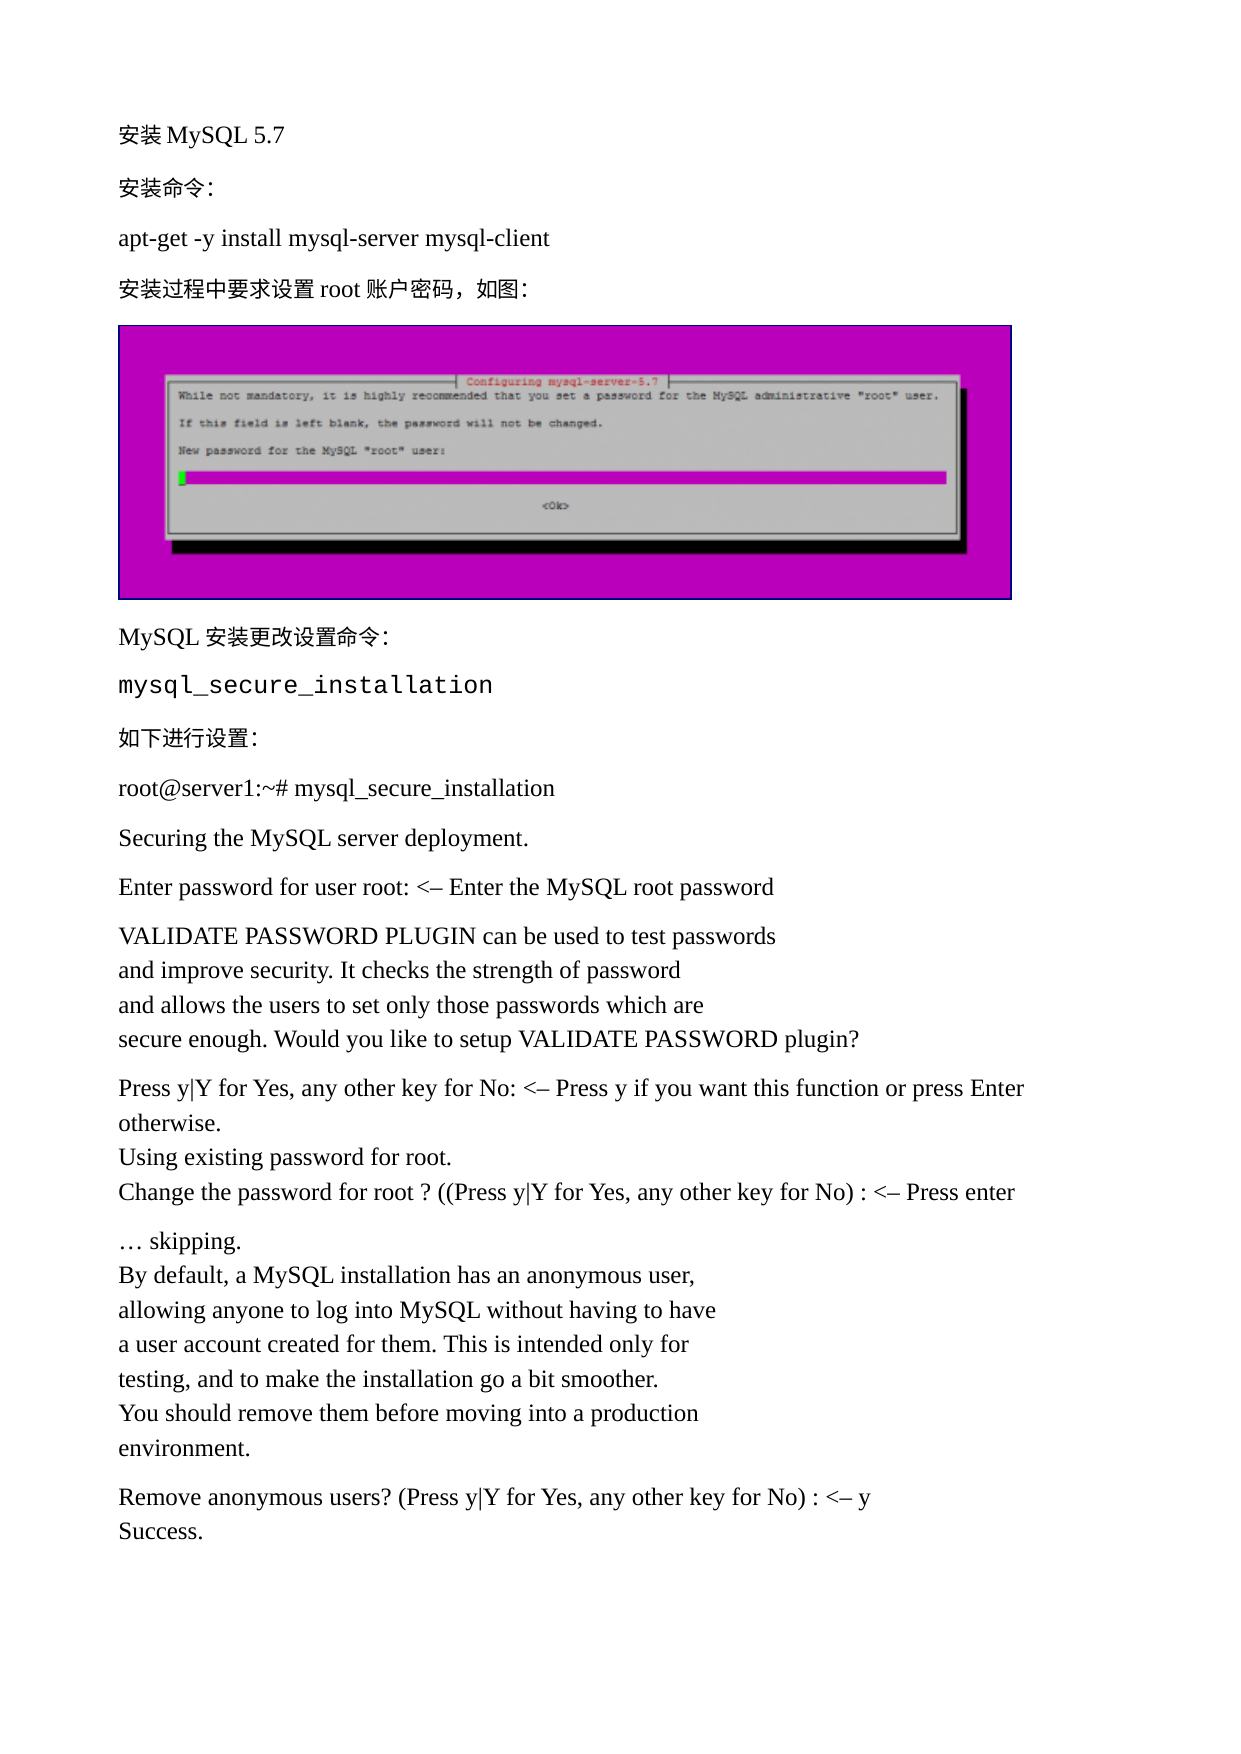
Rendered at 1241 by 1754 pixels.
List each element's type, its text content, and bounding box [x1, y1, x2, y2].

text Remove anonymous users? (Press y|Y for Yes, any other key for No) : <– y Success. [118, 1482, 1122, 1545]
text MySQL 安装更改设置命令： [118, 620, 1122, 652]
text Securing the MySQL server deployment. [118, 823, 1122, 851]
text VALIDATE PASSWORD PLUGIN can be used to test passwords and improve security. It checks the strength of password and allows the users to set only those passwords which are secure enough. Would you like to setup VALIDATE PASSWORD plugin? [118, 921, 1122, 1053]
text apt-get -y install mysql-server mysql-client [118, 223, 1122, 252]
text root@server1:~# mysql_secure_installation [118, 773, 1122, 802]
text 安装MySQL 5.7 [118, 118, 1122, 150]
text 安装过程中要求设置 root 账户密码，如图： [118, 272, 1122, 304]
text … skipping. By default, a MySQL installation has an anonymous user, allowing anyone to log into MySQL without having to have a user account created for them. This is intended only for testing, and to make the installation go a bit smoother. You should remove them before moving into a production environment. [118, 1226, 1122, 1461]
text Enter password for user root: <– Enter the MySQL root password [118, 872, 1122, 900]
text Press y|Y for Yes, any other key for No: <– Press y if you want this function or press Enter otherwise. Using existing password for root. Change the password for root ? ((Press y|Y for Yes, any other key for No) : <– Press enter [118, 1073, 1122, 1205]
picture [120, 326, 1010, 598]
text 如下进行设置： [118, 721, 1122, 753]
text mysql_secure_installation [118, 672, 1122, 701]
text 安装命令： [118, 171, 1122, 202]
